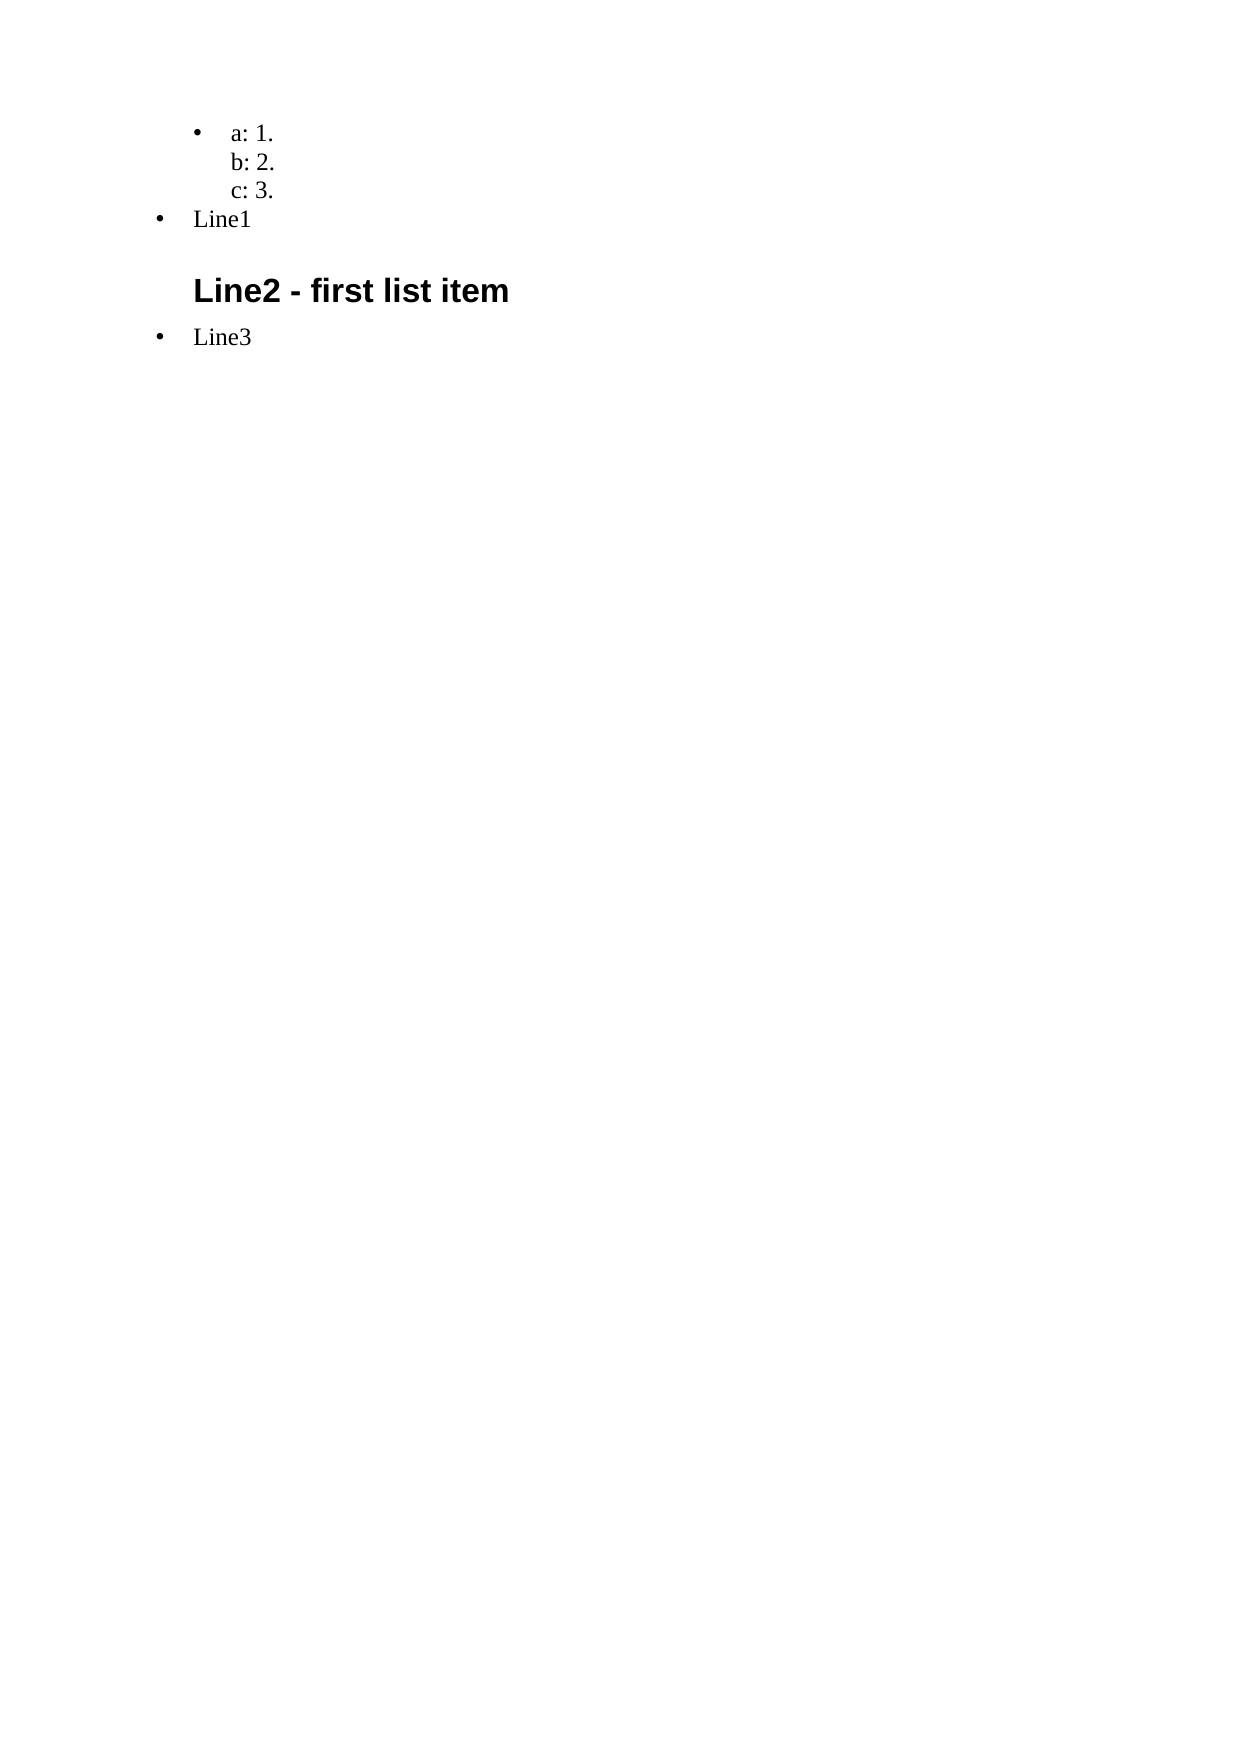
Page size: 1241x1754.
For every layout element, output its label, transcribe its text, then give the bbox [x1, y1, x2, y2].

list Line3 [156, 322, 1122, 351]
list c: 3. [193, 176, 1122, 204]
subtitle Line2 - first list item [156, 271, 1122, 309]
list a: 1. [193, 118, 1122, 147]
list b: 2. [193, 147, 1122, 176]
list Line1 [156, 204, 1122, 233]
